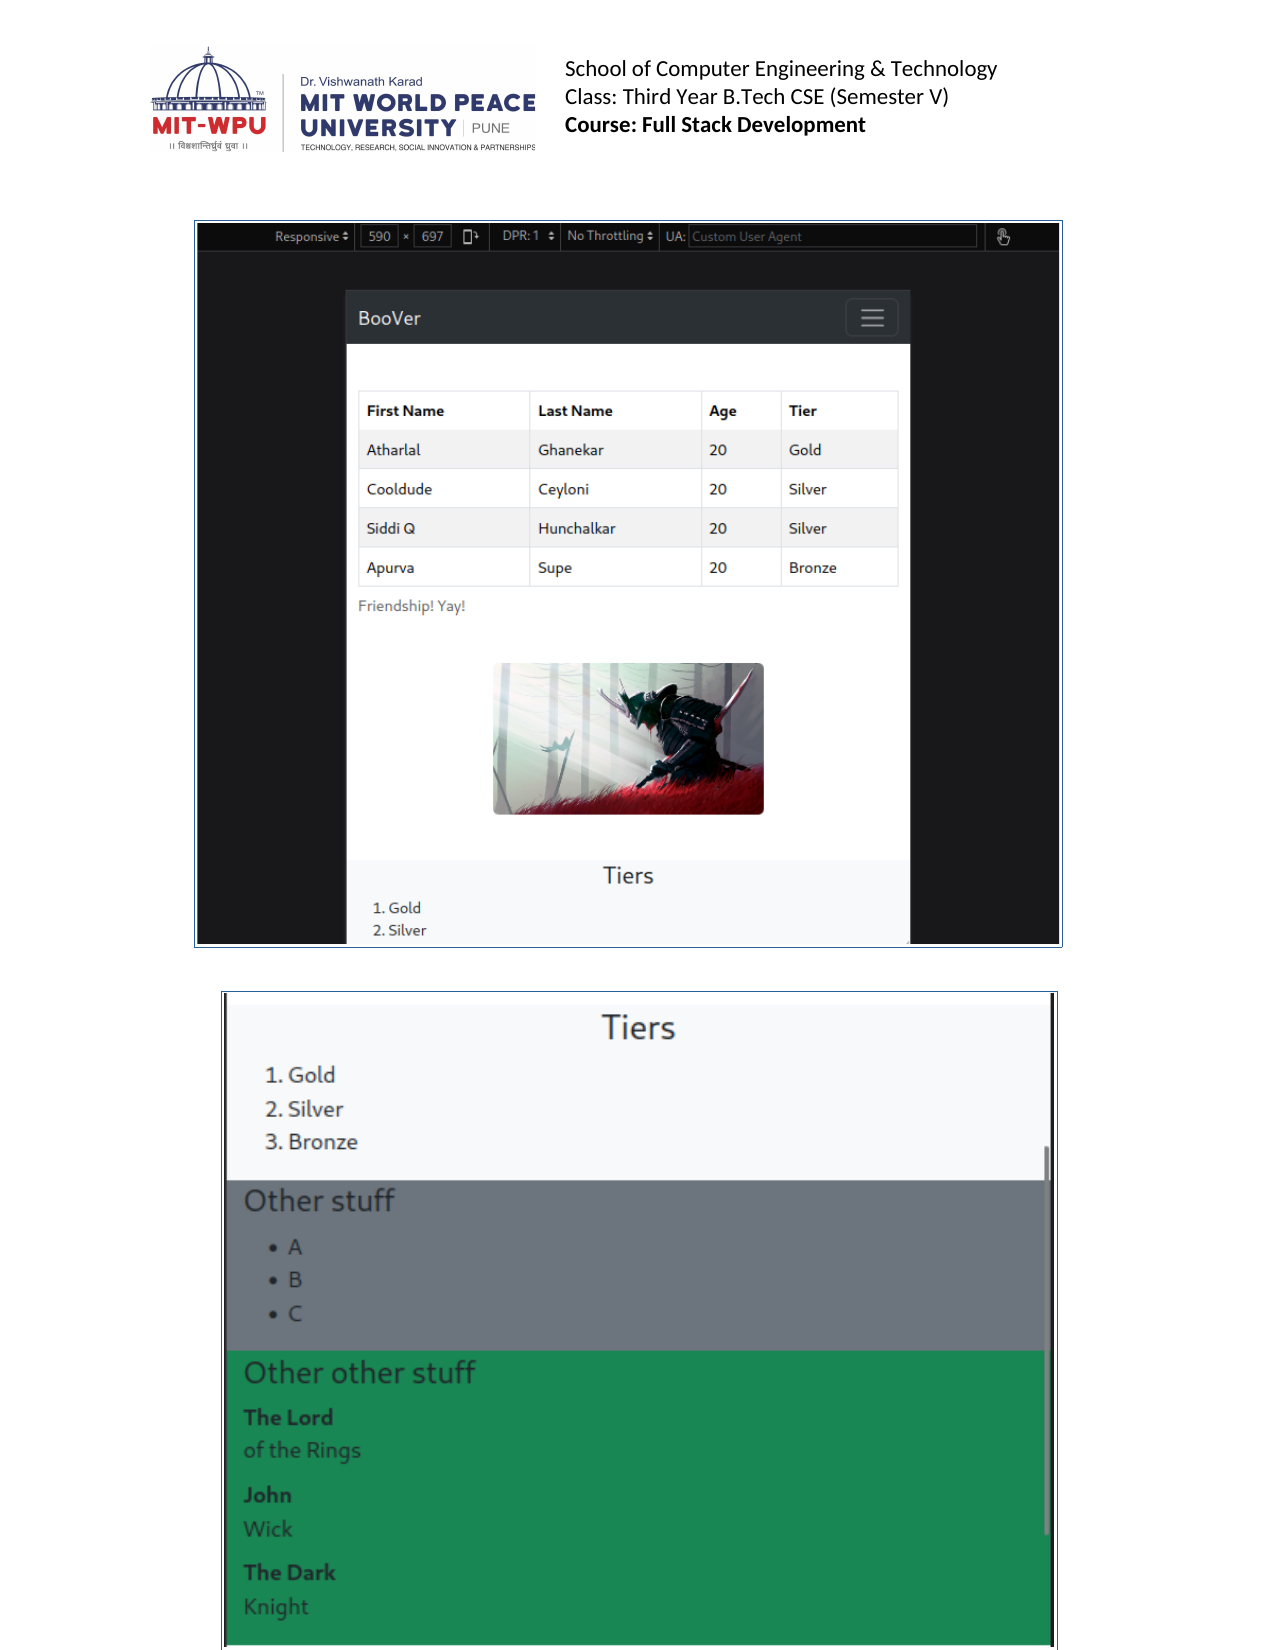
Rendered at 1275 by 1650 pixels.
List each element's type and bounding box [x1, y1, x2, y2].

picture [224, 993, 1054, 1647]
picture [150, 46, 536, 152]
picture [197, 223, 1060, 944]
